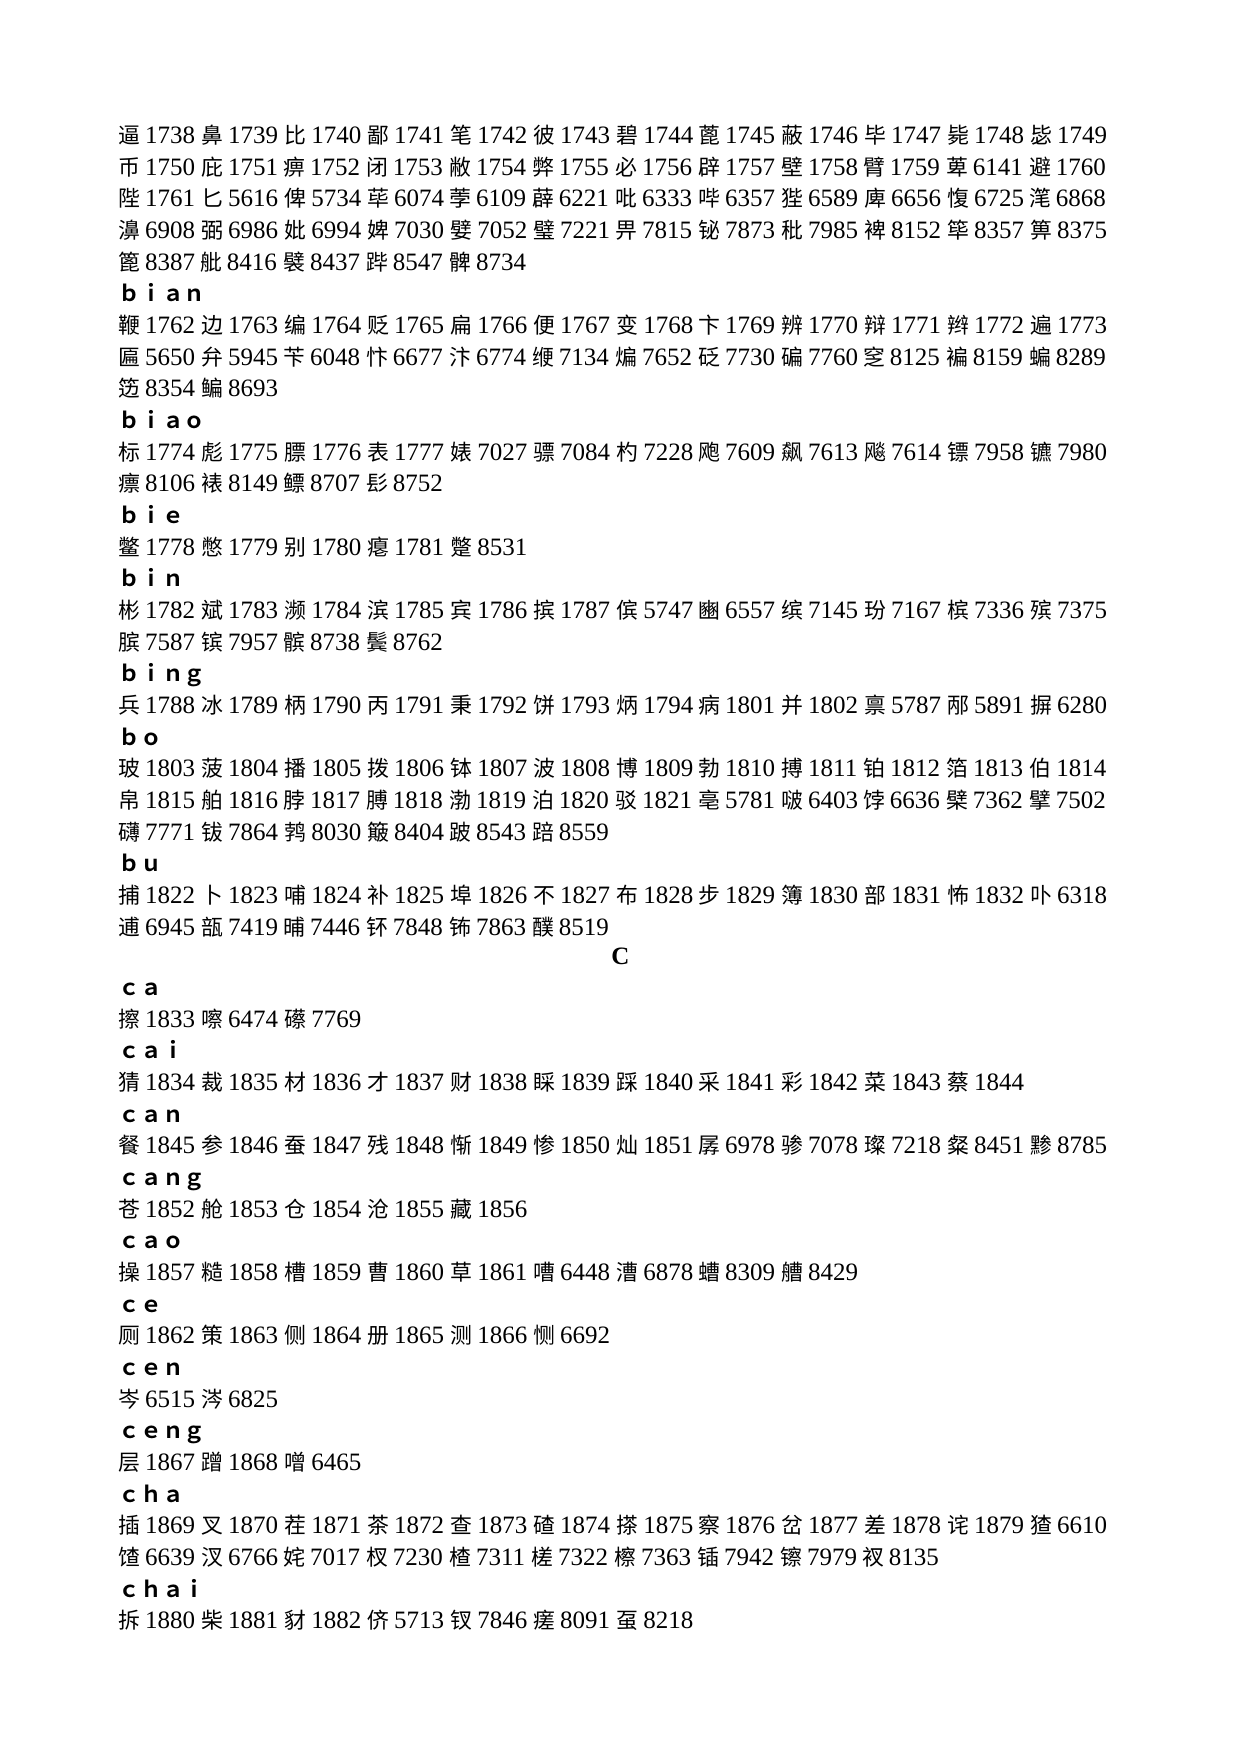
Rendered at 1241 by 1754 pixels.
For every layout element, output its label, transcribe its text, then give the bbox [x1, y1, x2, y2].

text 岑 6515 涔 6825 [118, 1382, 1122, 1413]
text 鞭 1762 边 1763 编 1764 贬 1765 扁 1766 便 1767 变 1768卞 1769 辨 1770 辩 1771 辫 1772 遍 1773 匾 5650 弁 5945苄 6048 忭 6677 汴 6774 缏 7134 煸 7652 砭 7730 碥 7760窆 8125 褊 8159 蝙 8289 笾 8354 鳊 8693 [118, 308, 1122, 403]
text 标 1774 彪 1775 膘 1776 表 1777 婊 7027 骠 7084 杓 7228飑 7609 飙 7613 飚 7614 镖 7958 镳 7980 瘭 8106 裱 8149鳔 8707 髟 8752 [118, 435, 1122, 498]
text ｂｉｎｇ [118, 656, 1122, 688]
text ｃａｎ [118, 1097, 1122, 1128]
text 层 1867 蹭 1868 噌 6465 [118, 1445, 1122, 1477]
text 玻 1803 菠 1804 播 1805 拨 1806 钵 1807 波 1808 博 1809勃 1810 搏 1811 铂 1812 箔 1813 伯 1814 帛 1815 舶 1816脖 1817 膊 1818 渤 1819 泊 1820 驳 1821 亳 5781 啵 6403饽 6636 檗 7362 擘 7502 礴 7771 钹 7864 鹁 8030 簸 8404跛 8543 踣 8559 [118, 751, 1122, 846]
text ｂｉｅ [118, 498, 1122, 530]
text ｃｈａｉ [118, 1572, 1122, 1603]
text ｂｉａｎ [118, 276, 1122, 308]
text 拆 1880 柴 1881 豺 1882 侪 5713 钗 7846 瘥 8091 虿 8218 [118, 1603, 1122, 1635]
text ｃａ [118, 970, 1122, 1002]
text ｃｅｎ [118, 1350, 1122, 1382]
text 捕 1822 卜 1823 哺 1824 补 1825 埠 1826 不 1827 布 1828步 1829 簿 1830 部 1831 怖 1832 卟 6318 逋 6945 瓿 7419晡 7446 钚 7848 钸 7863 醭 8519 [118, 878, 1122, 941]
text 鳖 1778 憋 1779 别 1780 瘪 1781 蹩 8531 [118, 530, 1122, 561]
text 插 1869 叉 1870 茬 1871 茶 1872 查 1873 碴 1874 搽 1875察 1876 岔 1877 差 1878 诧 1879 猹 6610 馇 6639 汊 6766姹 7017 杈 7230 楂 7311 槎 7322 檫 7363 锸 7942 镲 7979衩 8135 [118, 1508, 1122, 1572]
text 厕 1862 策 1863 侧 1864 册 1865 测 1866 恻 6692 [118, 1318, 1122, 1350]
text ｂｕ [118, 846, 1122, 878]
text ｂｉａｏ [118, 403, 1122, 435]
text ｃｅ [118, 1287, 1122, 1318]
text ｃｅｎｇ [118, 1413, 1122, 1445]
text ｂｏ [118, 720, 1122, 751]
text 操 1857 糙 1858 槽 1859 曹 1860 草 1861 嘈 6448 漕 6878螬 8309 艚 8429 [118, 1255, 1122, 1287]
text ｂｉｎ [118, 561, 1122, 593]
text ｃｈａ [118, 1477, 1122, 1508]
text C [118, 941, 1122, 970]
text 苍 1852 舱 1853 仓 1854 沧 1855 藏 1856 [118, 1192, 1122, 1223]
text 餐 1845 参 1846 蚕 1847 残 1848 惭 1849 惨 1850 灿 1851孱 6978 骖 7078 璨 7218 粲 8451 黪 8785 [118, 1128, 1122, 1160]
text ｃａｏ [118, 1223, 1122, 1255]
text 擦 1833 嚓 6474 礤 7769 [118, 1002, 1122, 1033]
text 猜 1834 裁 1835 材 1836 才 1837 财 1838 睬 1839 踩 1840采 1841 彩 1842 菜 1843 蔡 1844 [118, 1065, 1122, 1097]
text 兵 1788 冰 1789 柄 1790 丙 1791 秉 1792 饼 1793 炳 1794病 1801 并 1802 禀 5787 邴 5891 摒 6280 [118, 688, 1122, 720]
text 逼 1738 鼻 1739 比 1740 鄙 1741 笔 1742 彼 1743 碧 1744蓖 1745 蔽 1746 毕 1747 毙 1748 毖 1749 币 1750 庇 1751痹 1752 闭 1753 敝 1754 弊 1755 必 1756 辟 1757 壁 1758臂 1759 萆 6141 避 1760 陛 1761 匕 5616 俾 5734 荜 6074荸 6109 薜 6221 吡 6333 哔 6357 狴 6589 庳 6656 愎 6725滗 6868 濞 6908 弼 6986 妣 6994 婢 7030 嬖 7052 璧 7221畀 7815 铋 7873 秕 7985 裨 8152 筚 8357 箅 8375 篦 8387舭 8416 襞 8437 跸 8547 髀 8734 [118, 118, 1122, 276]
text 彬 1782 斌 1783 濒 1784 滨 1785 宾 1786 摈 1787 傧 5747豳 6557 缤 7145 玢 7167 槟 7336 殡 7375 膑 7587 镔 7957髌 8738 鬓 8762 [118, 593, 1122, 656]
text ｃａｉ [118, 1033, 1122, 1065]
text ｃａｎｇ [118, 1160, 1122, 1192]
